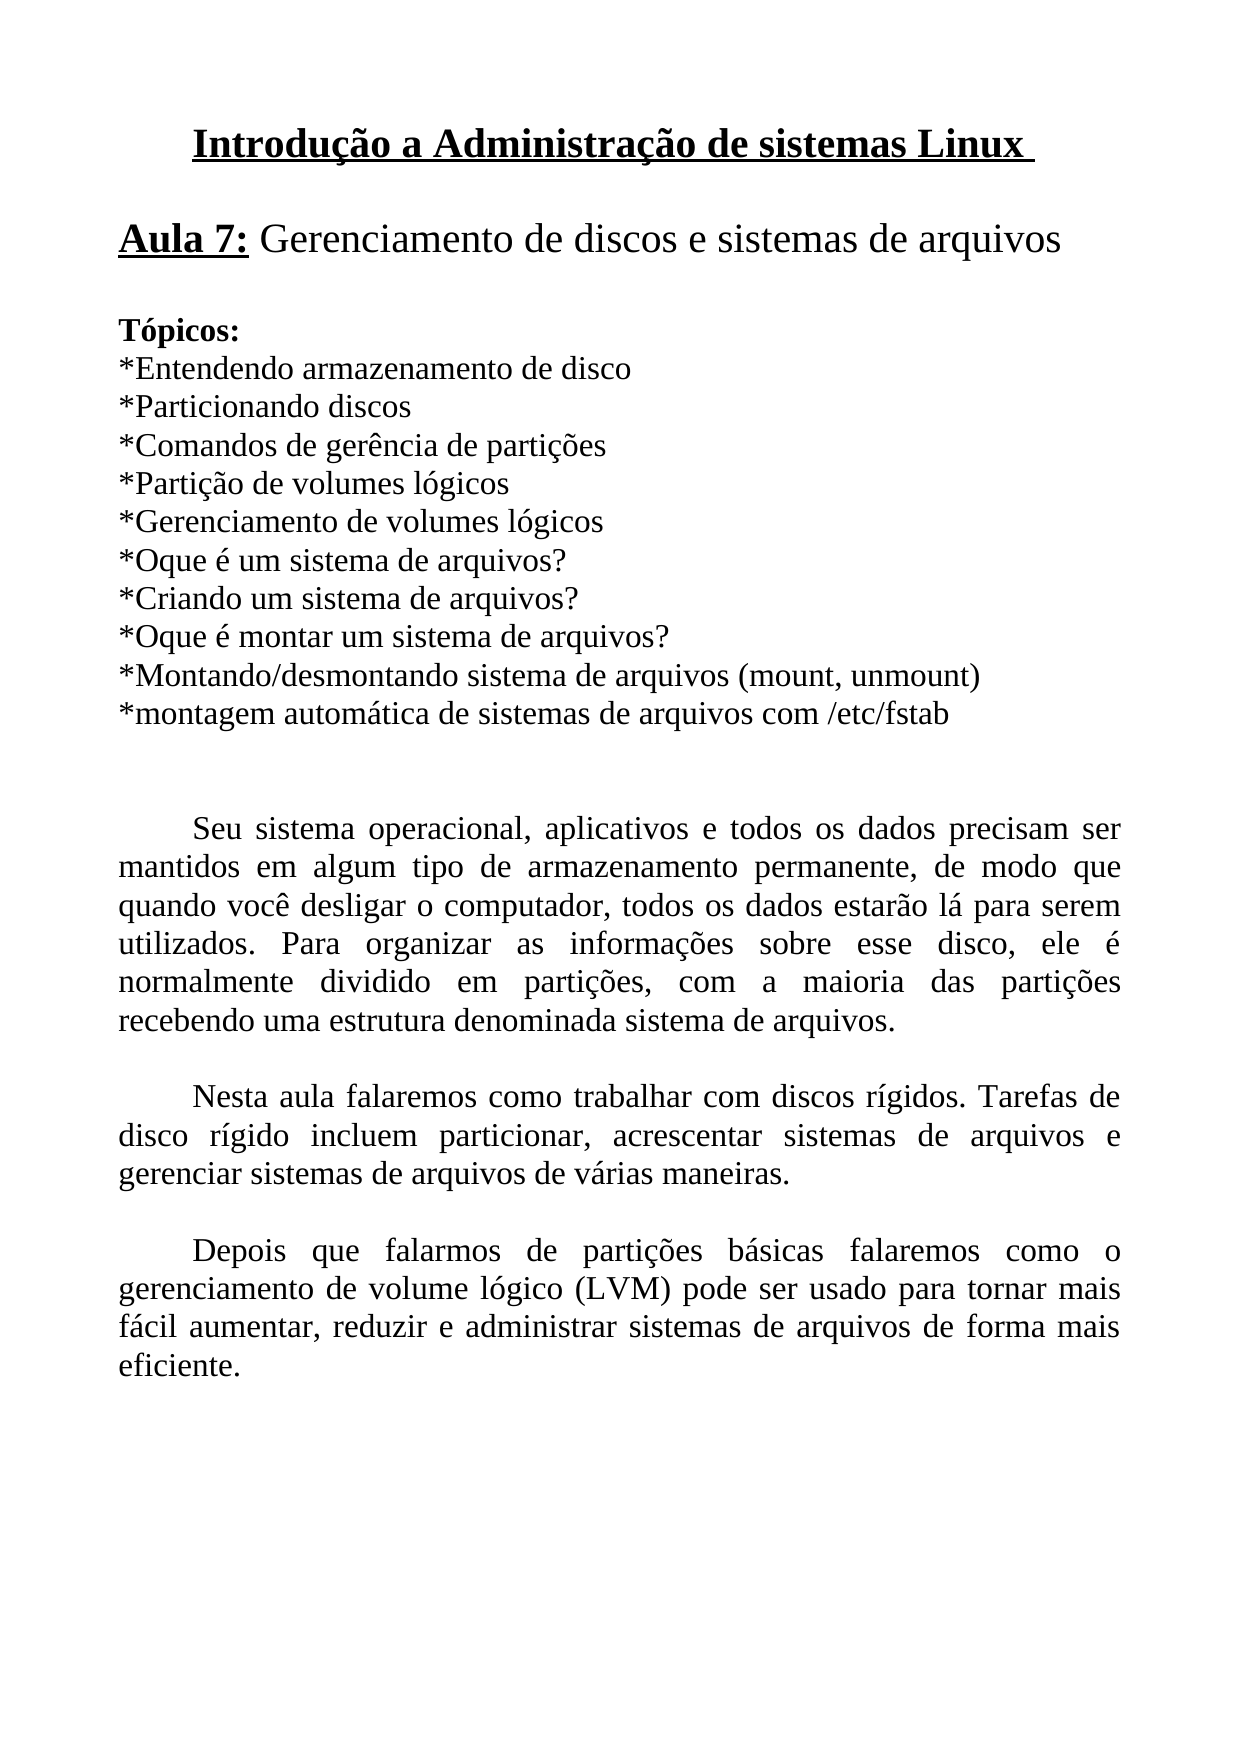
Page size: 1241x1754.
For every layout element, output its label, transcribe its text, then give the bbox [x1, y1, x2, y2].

text Depois que falarmos de partições básicas falaremos como o gerenciamento de volume lógico (LVM) pode ser usado para tornar mais fácil aumentar, reduzir e administrar sistemas de arquivos de forma mais eficiente. [118, 1230, 1122, 1383]
text *Oque é um sistema de arquivos? [118, 540, 1122, 578]
text *montagem automática de sistemas de arquivos com /etc/fstab [118, 693, 1122, 731]
text *Particionando discos [118, 386, 1122, 425]
text *Comandos de gerência de partições [118, 425, 1122, 463]
text *Entendendo armazenamento de disco [118, 348, 1122, 386]
text *Gerenciamento de volumes lógicos [118, 501, 1122, 540]
text Nesta aula falaremos como trabalhar com discos rígidos. Tarefas de disco rígido incluem particionar, acrescentar sistemas de arquivos e gerenciar sistemas de arquivos de várias maneiras. [118, 1076, 1122, 1191]
text *Oque é montar um sistema de arquivos? [118, 616, 1122, 655]
text *Montando/desmontando sistema de arquivos (mount, unmount) [118, 655, 1122, 693]
text *Partição de volumes lógicos [118, 463, 1122, 501]
text Introdução a Administração de sistemas Linux [118, 118, 1122, 166]
text *Criando um sistema de arquivos? [118, 578, 1122, 616]
text Seu sistema operacional, aplicativos e todos os dados precisam ser mantidos em algum tipo de armazenamento permanente, de modo que quando você desligar o computador, todos os dados estarão lá para serem utilizados. Para organizar as informações sobre esse disco, ele é normalmente dividido em partições, com a maioria das partições recebendo uma estrutura denominada sistema de arquivos. [118, 808, 1122, 1038]
text Tópicos: [118, 310, 1122, 348]
text Aula 7: Gerenciamento de discos e sistemas de arquivos [118, 214, 1122, 262]
